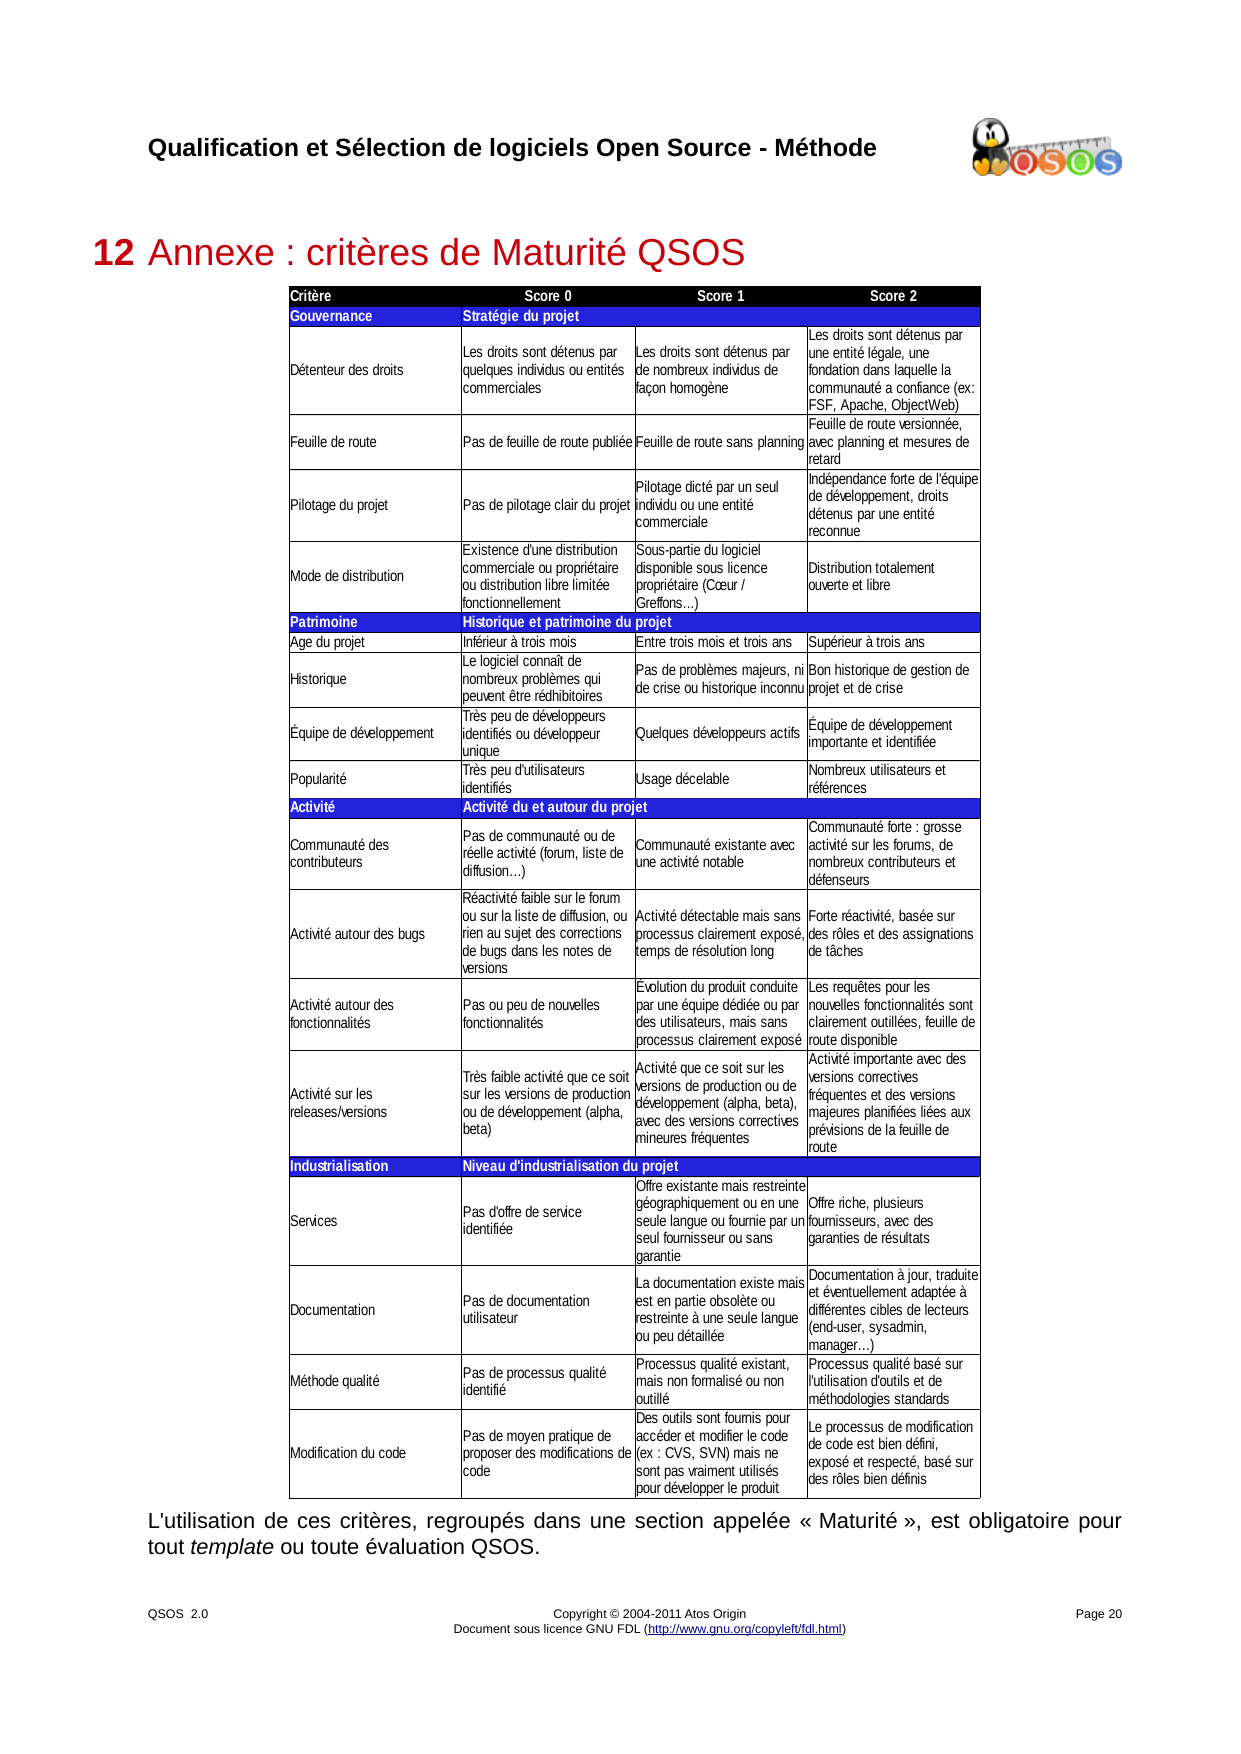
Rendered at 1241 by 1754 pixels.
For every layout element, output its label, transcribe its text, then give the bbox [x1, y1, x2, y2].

text L'utilisation de ces critères, regroupés dans une section appelée « Maturité », est obligatoire pour tout template ou toute évaluation QSOS. [148, 1508, 1122, 1559]
picture [972, 118, 1123, 176]
subtitle Annexe : critères de Maturité QSOS [148, 230, 1122, 273]
